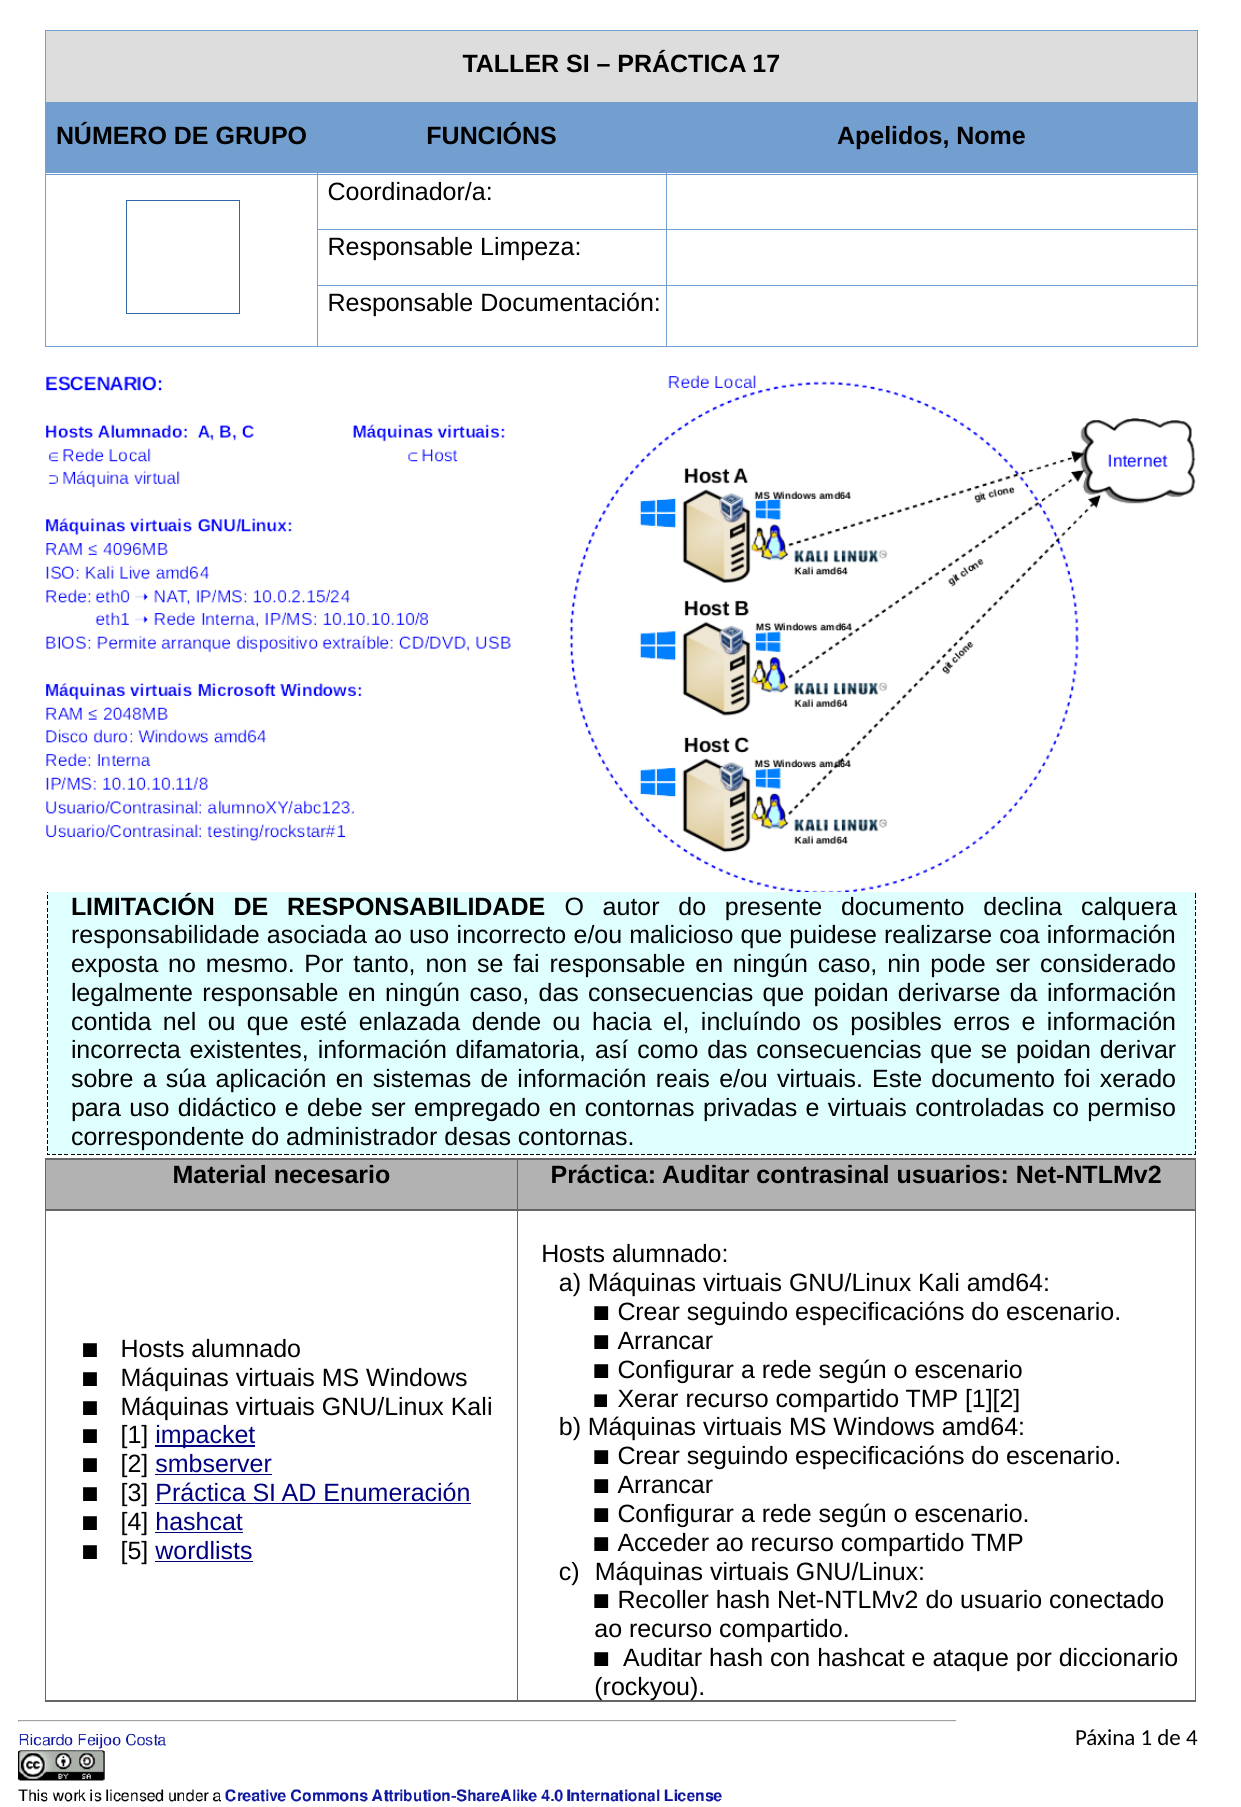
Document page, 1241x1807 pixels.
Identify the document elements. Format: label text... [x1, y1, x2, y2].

table_cell [667, 230, 1197, 284]
table_header Práctica: Auditar contrasinal usuarios: Net-NTLMv2 [518, 1160, 1195, 1209]
table_cell Responsable Limpeza: [318, 230, 666, 284]
table_cell Apelidos, Nome [667, 103, 1197, 173]
table_cell [667, 286, 1197, 346]
table_header Material necesario [46, 1160, 517, 1209]
table_cell Coordinador/a: [318, 175, 666, 229]
table_cell Hosts alumnado Máquinas virtuais MS Windows Máquinas virtuais GNU/Linux Kali [1] impacket [2] smbserver [3] Práctica SI AD Enumeración [4] hashcat [5] wordlists [46, 1211, 517, 1700]
picture [45, 375, 1198, 892]
table_header TALLER SI – PRÁCTICA 17 [46, 31, 1197, 102]
picture [8, 1715, 957, 1806]
table_cell [667, 175, 1197, 229]
table_cell Hosts alumnado: Máquinas virtuais GNU/Linux Kali amd64: Crear seguindo especificacións do escenario. Arrancar Configurar a rede según o escenario Xerar recurso compartido TMP [1][2] Máquinas virtuais MS Windows amd64: Crear seguindo especificacións do escenario. Arrancar Configurar a rede según o escenario. Acceder ao recurso compartido TMP Máquinas virtuais GNU/Linux: Recoller hash Net-NTLMv2 do usuario conectado ao recurso compartido. Auditar hash con hashcat e ataque por diccionario (rockyou). [518, 1211, 1195, 1700]
table_cell [46, 175, 317, 346]
table_cell FUNCIÓNS [318, 103, 666, 173]
table_cell NÚMERO DE GRUPO [46, 103, 317, 173]
table_cell Responsable Documentación: [318, 286, 666, 346]
